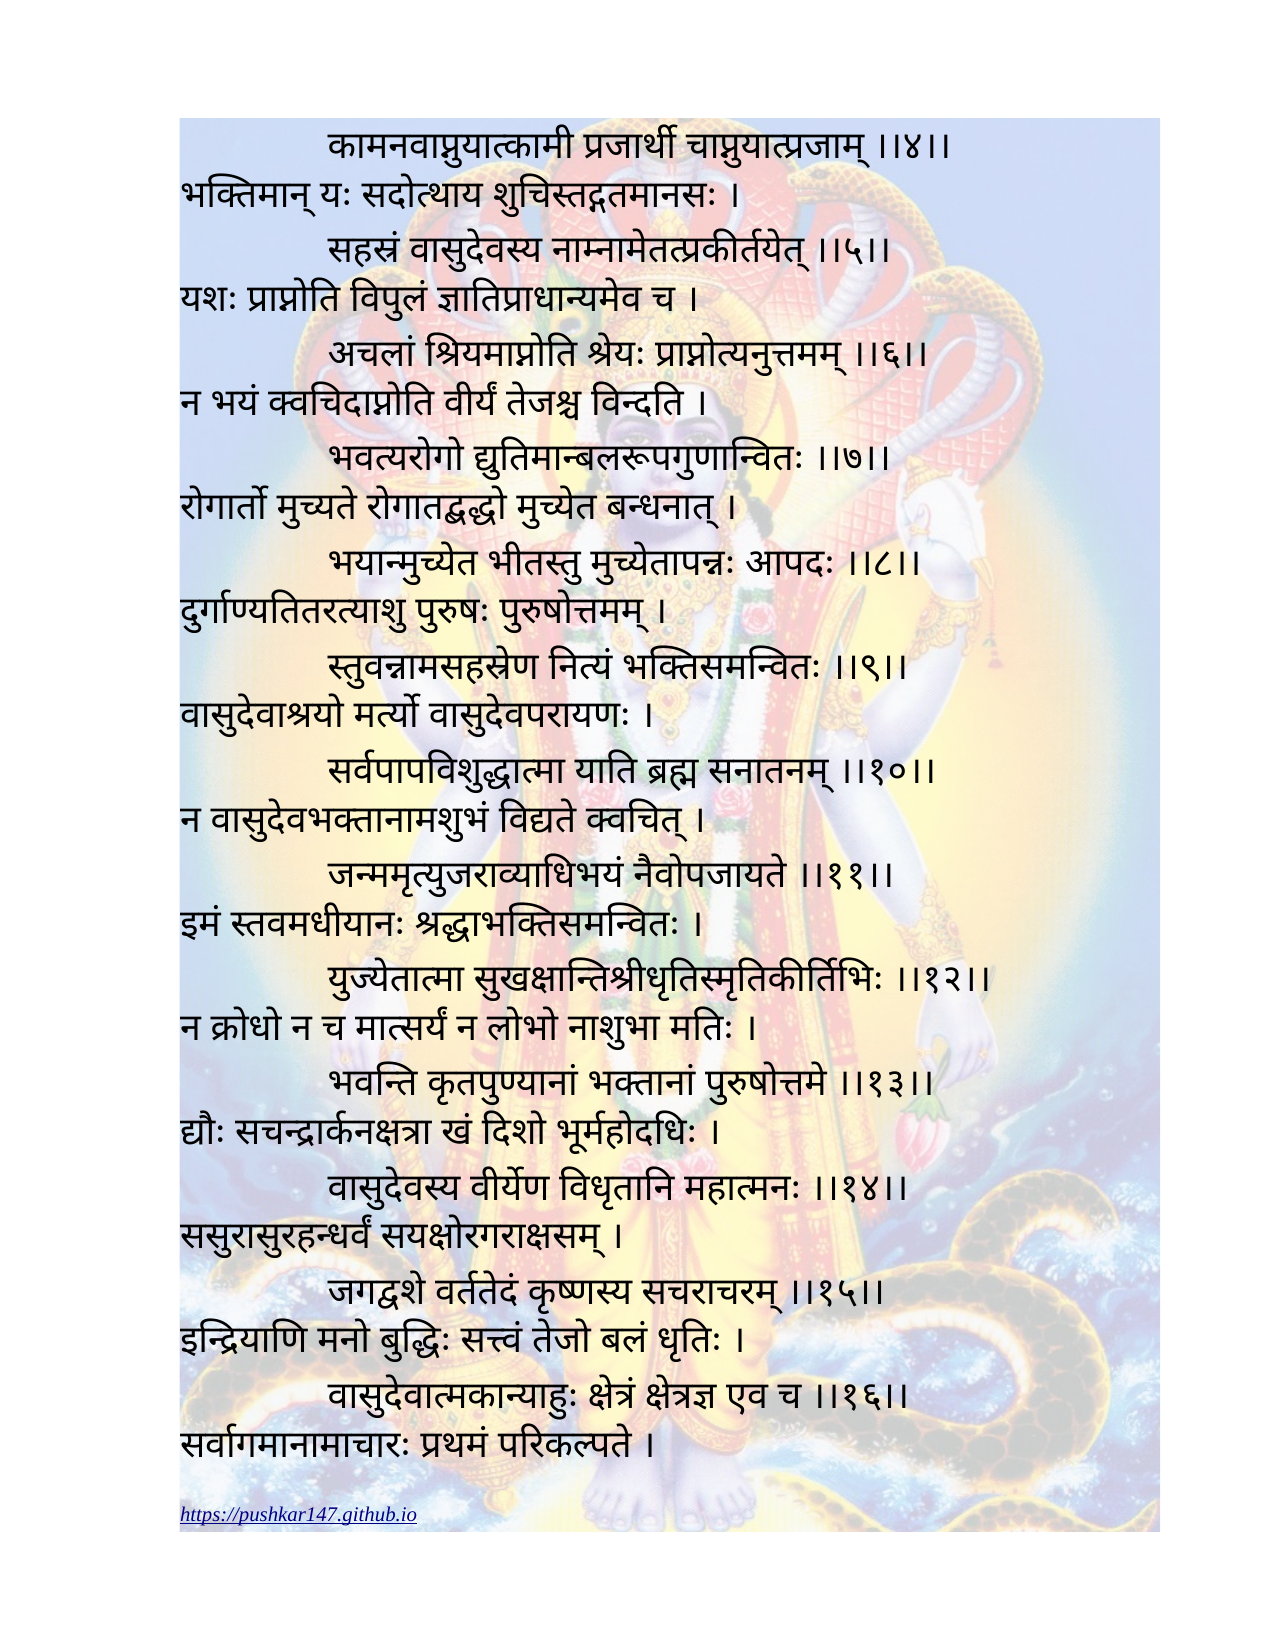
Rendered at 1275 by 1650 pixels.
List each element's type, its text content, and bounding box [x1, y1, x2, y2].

text कामनवाप्नुयात्कामी प्रजार्थी चाप्नुयात्प्रजाम् ।।४।। भक्तिमान् यः सदोत्थाय शुचिस्तद्गतमानसः । सहस्रं वासुदेवस्य नाम्नामेतत्प्रकीर्तयेत् ।।५।। यशः प्राप्नोति विपुलं ज्ञातिप्राधान्यमेव च । अचलां श्रियमाप्नोति श्रेयः प्राप्नोत्यनुत्तमम् ।।६।। न भयं क्वचिदाप्नोति वीर्यं तेजश्च विन्दति । भवत्यरोगो द्युतिमान्बलरूपगुणान्वितः ।।७।। रोगार्तो मुच्यते रोगातद्बद्धो मुच्येत बन्धनात् । भयान्मुच्येत भीतस्तु मुच्येतापन्नः आपदः ।।८।। दुर्गाण्यतितरत्याशु पुरुषः पुरुषोत्तमम् । स्तुवन्नामसहस्रेण नित्यं भक्तिसमन्वितः ।।९।। वासुदेवाश्रयो मर्त्यो वासुदेवपरायणः । सर्वपापविशुद्धात्मा याति ब्रह्म सनातनम् ।।१०।। न वासुदेवभक्तानामशुभं विद्यते क्वचित् । जन्ममृत्युजराव्याधिभयं नैवोपजायते ।।११।। इमं स्तवमधीयानः श्रद्धाभक्तिसमन्वितः । युज्येतात्मा सुखक्षान्तिश्रीधृतिस्मृतिकीर्तिभिः ।।१२।। न क्रोधो न च मात्सर्यं न लोभो नाशुभा मतिः । भवन्ति कृतपुण्यानां भक्तानां पुरुषोत्तमे ।।१३।। द्यौः सचन्द्रार्कनक्षत्रा खं दिशो भूर्महोदधिः । वासुदेवस्य वीर्येण विधृतानि महात्मनः ।।१४।। ससुरासुरहन्धर्वं सयक्षोरगराक्षसम् । जगद्वशे वर्ततेदं कृष्णस्य सचराचरम् ।।१५।। इन्द्रियाणि मनो बुद्धिः सत्त्वं तेजो बलं धृतिः । वासुदेवात्मकान्याहुः क्षेत्रं क्षेत्रज्ञ एव च ।।१६।। सर्वागमानामाचारः प्रथमं परिकल्पते । [180, 118, 1160, 1472]
